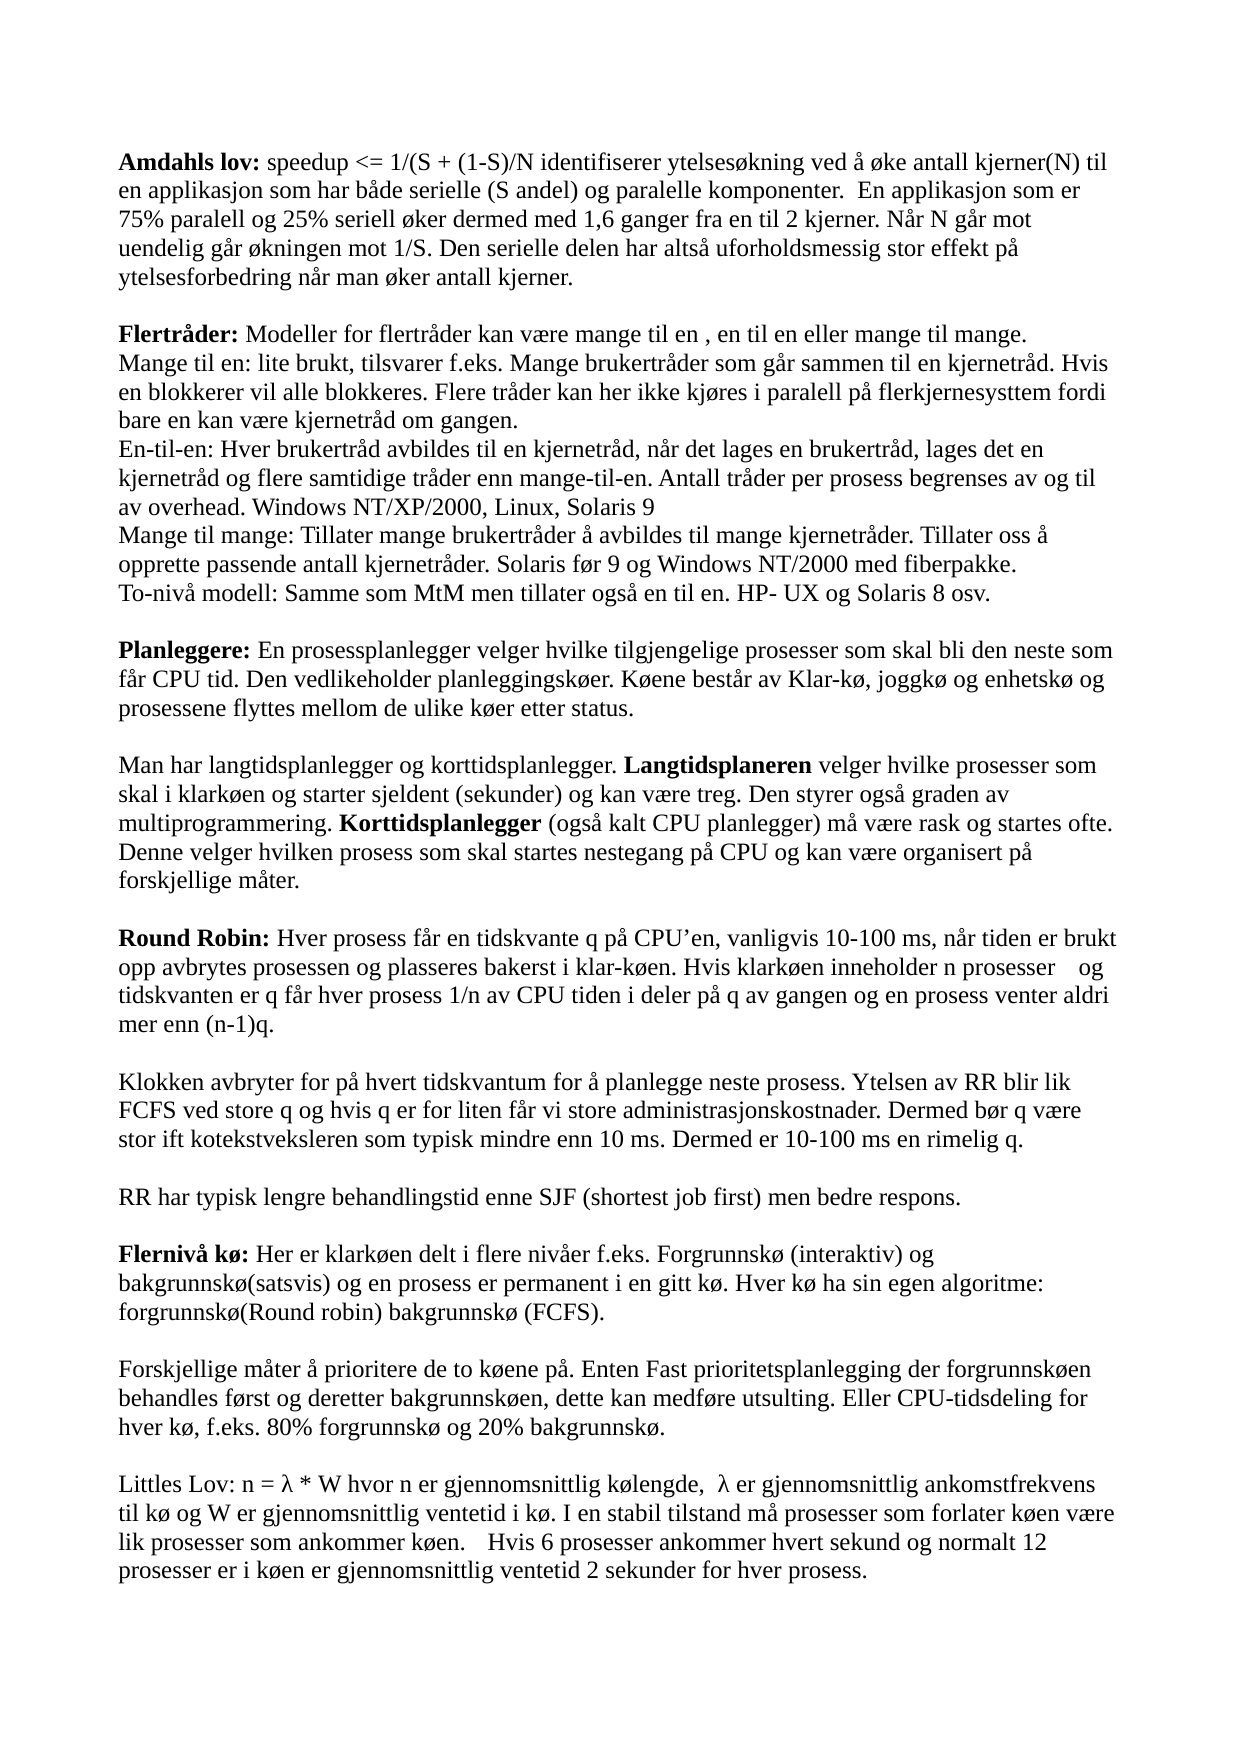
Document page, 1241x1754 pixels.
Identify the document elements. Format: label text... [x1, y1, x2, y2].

text Mange til mange: Tillater mange brukertråder å avbildes til mange kjernetråder. Tillater oss å opprette passende antall kjernetråder. Solaris før 9 og Windows NT/2000 med fiberpakke. [118, 521, 1122, 578]
text To-nivå modell: Samme som MtM men tillater også en til en. HP- UX og Solaris 8 osv. [118, 578, 1122, 607]
text Amdahls lov: speedup <= 1/(S + (1-S)/N identifiserer ytelsesøkning ved å øke antall kjerner(N) til en applikasjon som har både serielle (S andel) og paralelle komponenter. En applikasjon som er 75% paralell og 25% seriell øker dermed med 1,6 ganger fra en til 2 kjerner. Når N går mot uendelig går økningen mot 1/S. Den serielle delen har altså uforholdsmessig stor effekt på ytelsesforbedring når man øker antall kjerner. [118, 147, 1122, 291]
text Forskjellige måter å prioritere de to køene på. Enten Fast prioritetsplanlegging der forgrunnskøen behandles først og deretter bakgrunnskøen, dette kan medføre utsulting. Eller CPU-tidsdeling for hver kø, f.eks. 80% forgrunnskø og 20% bakgrunnskø. [118, 1354, 1122, 1441]
text Littles Lov: n = λ * W hvor n er gjennomsnittlig kølengde, λ er gjennomsnittlig ankomstfrekvens til kø og W er gjennomsnittlig ventetid i kø. I en stabil tilstand må prosesser som forlater køen være lik prosesser som ankommer køen. Hvis 6 prosesser ankommer hvert sekund og normalt 12 prosesser er i køen er gjennomsnittlig ventetid 2 sekunder for hver prosess. [118, 1469, 1122, 1584]
text Mange til en: lite brukt, tilsvarer f.eks. Mange brukertråder som går sammen til en kjernetråd. Hvis en blokkerer vil alle blokkeres. Flere tråder kan her ikke kjøres i paralell på flerkjernesysttem fordi bare en kan være kjernetråd om gangen. [118, 348, 1122, 434]
text RR har typisk lengre behandlingstid enne SJF (shortest job first) men bedre respons. [118, 1182, 1122, 1211]
text Planleggere: En prosessplanlegger velger hvilke tilgjengelige prosesser som skal bli den neste som får CPU tid. Den vedlikeholder planleggingskøer. Køene består av Klar-kø, joggkø og enhetskø og prosessene flyttes mellom de ulike køer etter status. [118, 636, 1122, 722]
text Flertråder: Modeller for flertråder kan være mange til en , en til en eller mange til mange. [118, 319, 1122, 348]
text Flernivå kø: Her er klarkøen delt i flere nivåer f.eks. Forgrunnskø (interaktiv) og bakgrunnskø(satsvis) og en prosess er permanent i en gitt kø. Hver kø ha sin egen algoritme: forgrunnskø(Round robin) bakgrunnskø (FCFS). [118, 1239, 1122, 1326]
text Klokken avbryter for på hvert tidskvantum for å planlegge neste prosess. Ytelsen av RR blir lik FCFS ved store q og hvis q er for liten får vi store administrasjonskostnader. Dermed bør q være stor ift kotekstveksleren som typisk mindre enn 10 ms. Dermed er 10-100 ms en rimelig q. [118, 1067, 1122, 1153]
text Round Robin: Hver prosess får en tidskvante q på CPU’en, vanligvis 10-100 ms, når tiden er brukt opp avbrytes prosessen og plasseres bakerst i klar-køen. Hvis klarkøen inneholder n prosesser og tidskvanten er q får hver prosess 1/n av CPU tiden i deler på q av gangen og en prosess venter aldri mer enn (n-1)q. [118, 923, 1122, 1038]
text Man har langtidsplanlegger og korttidsplanlegger. Langtidsplaneren velger hvilke prosesser som skal i klarkøen og starter sjeldent (sekunder) og kan være treg. Den styrer også graden av multiprogrammering. Korttidsplanlegger (også kalt CPU planlegger) må være rask og startes ofte. Denne velger hvilken prosess som skal startes nestegang på CPU og kan være organisert på forskjellige måter. [118, 751, 1122, 894]
text En-til-en: Hver brukertråd avbildes til en kjernetråd, når det lages en brukertråd, lages det en kjernetråd og flere samtidige tråder enn mange-til-en. Antall tråder per prosess begrenses av og til av overhead. Windows NT/XP/2000, Linux, Solaris 9 [118, 434, 1122, 521]
